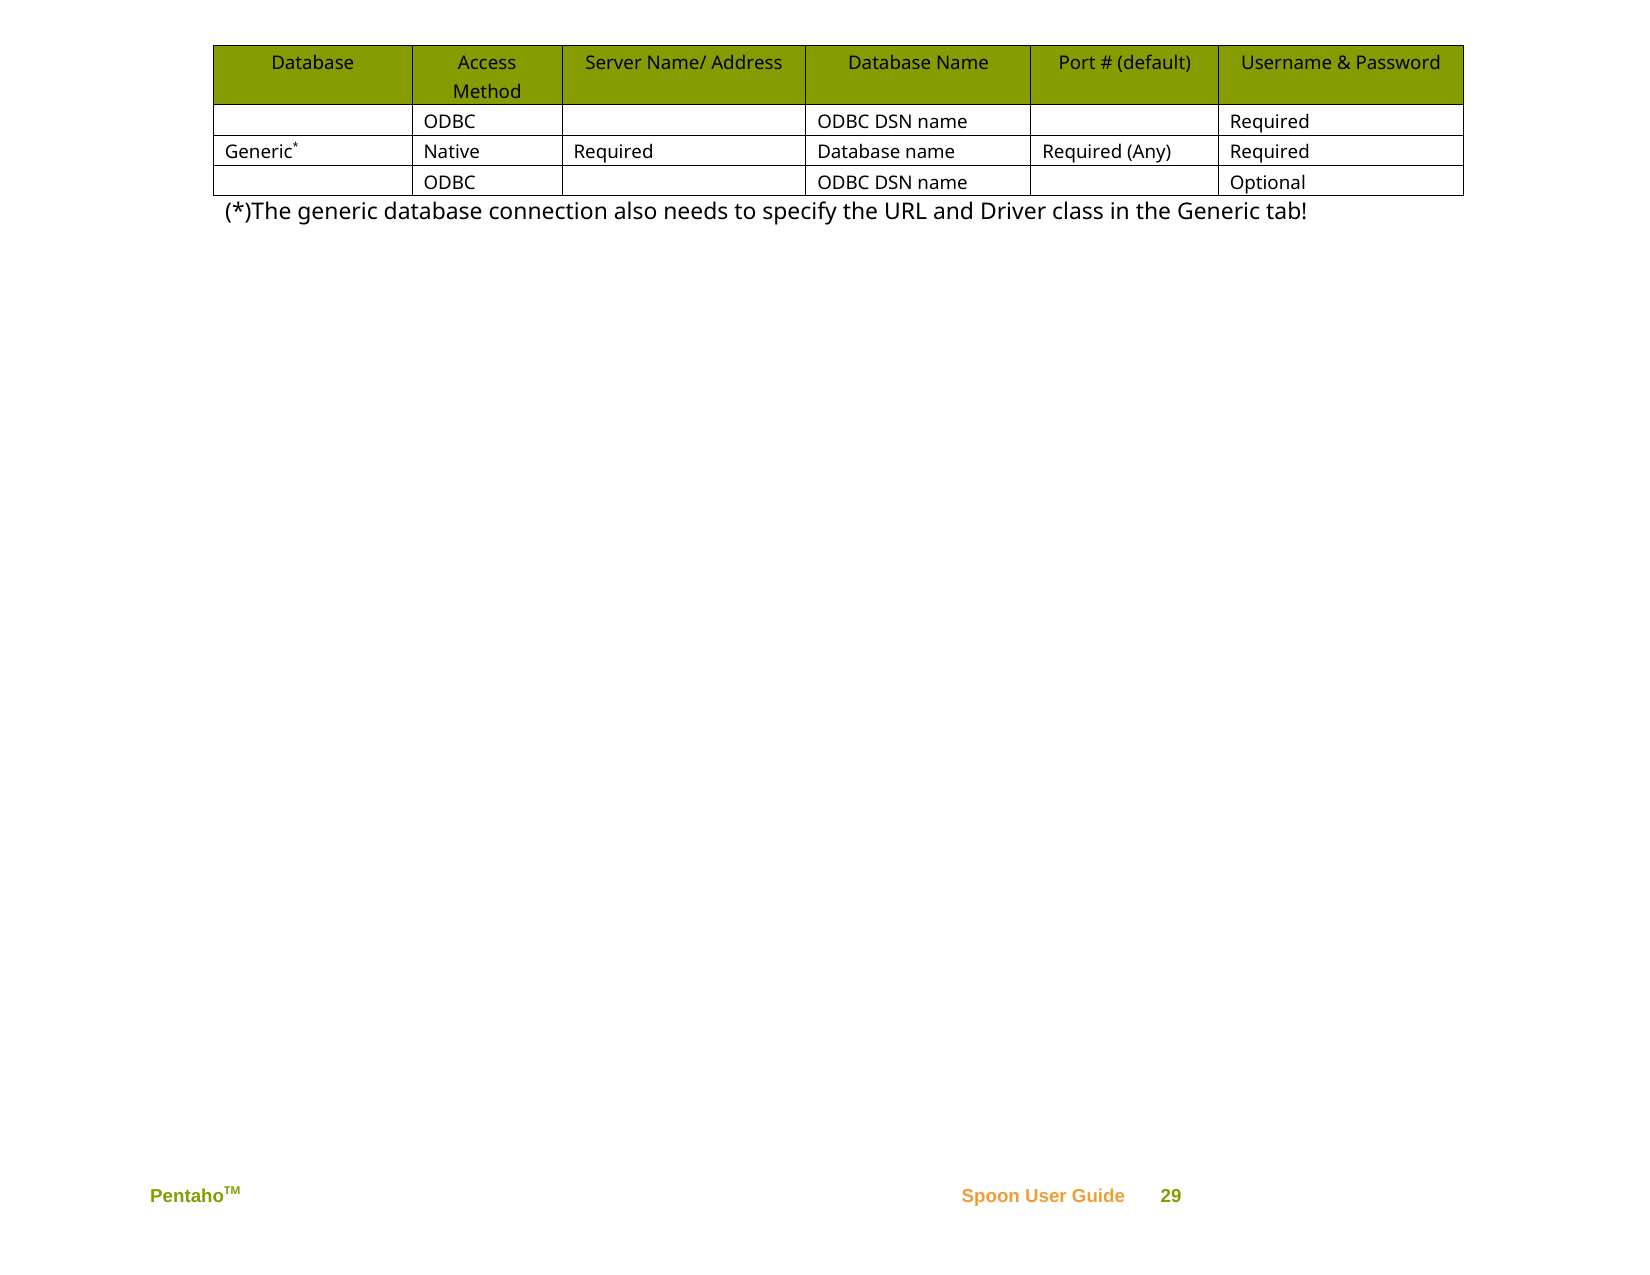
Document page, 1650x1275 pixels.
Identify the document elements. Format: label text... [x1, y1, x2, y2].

table_header Username & Password [1219, 46, 1463, 104]
table_cell [563, 166, 805, 195]
table_cell [214, 166, 412, 195]
table_cell Required [1219, 136, 1463, 165]
table_cell Required [563, 136, 805, 165]
table_header Server Name/ Address [563, 46, 805, 104]
table_cell [563, 105, 805, 134]
table_cell ODBC [413, 166, 562, 195]
table_cell Generic* [214, 136, 412, 165]
table_cell ODBC [413, 105, 562, 134]
table_header Port # (default) [1031, 46, 1218, 104]
table_cell ODBC DSN name [806, 105, 1030, 134]
table_cell Required (Any) [1031, 136, 1218, 165]
table_cell Required [1219, 105, 1463, 134]
text (*)The generic database connection also needs to specify the URL and Driver class in the Generic tab! [225, 196, 1500, 225]
table_header Database Name [806, 46, 1030, 104]
table_cell [1031, 166, 1218, 195]
table_cell Database name [806, 136, 1030, 165]
table_cell Native [413, 136, 562, 165]
table_cell Optional [1219, 166, 1463, 195]
table_header Database [214, 46, 412, 104]
table_header Access Method [413, 46, 562, 104]
table_cell ODBC DSN name [806, 166, 1030, 195]
table_cell [1031, 105, 1218, 134]
table_cell [214, 105, 412, 134]
